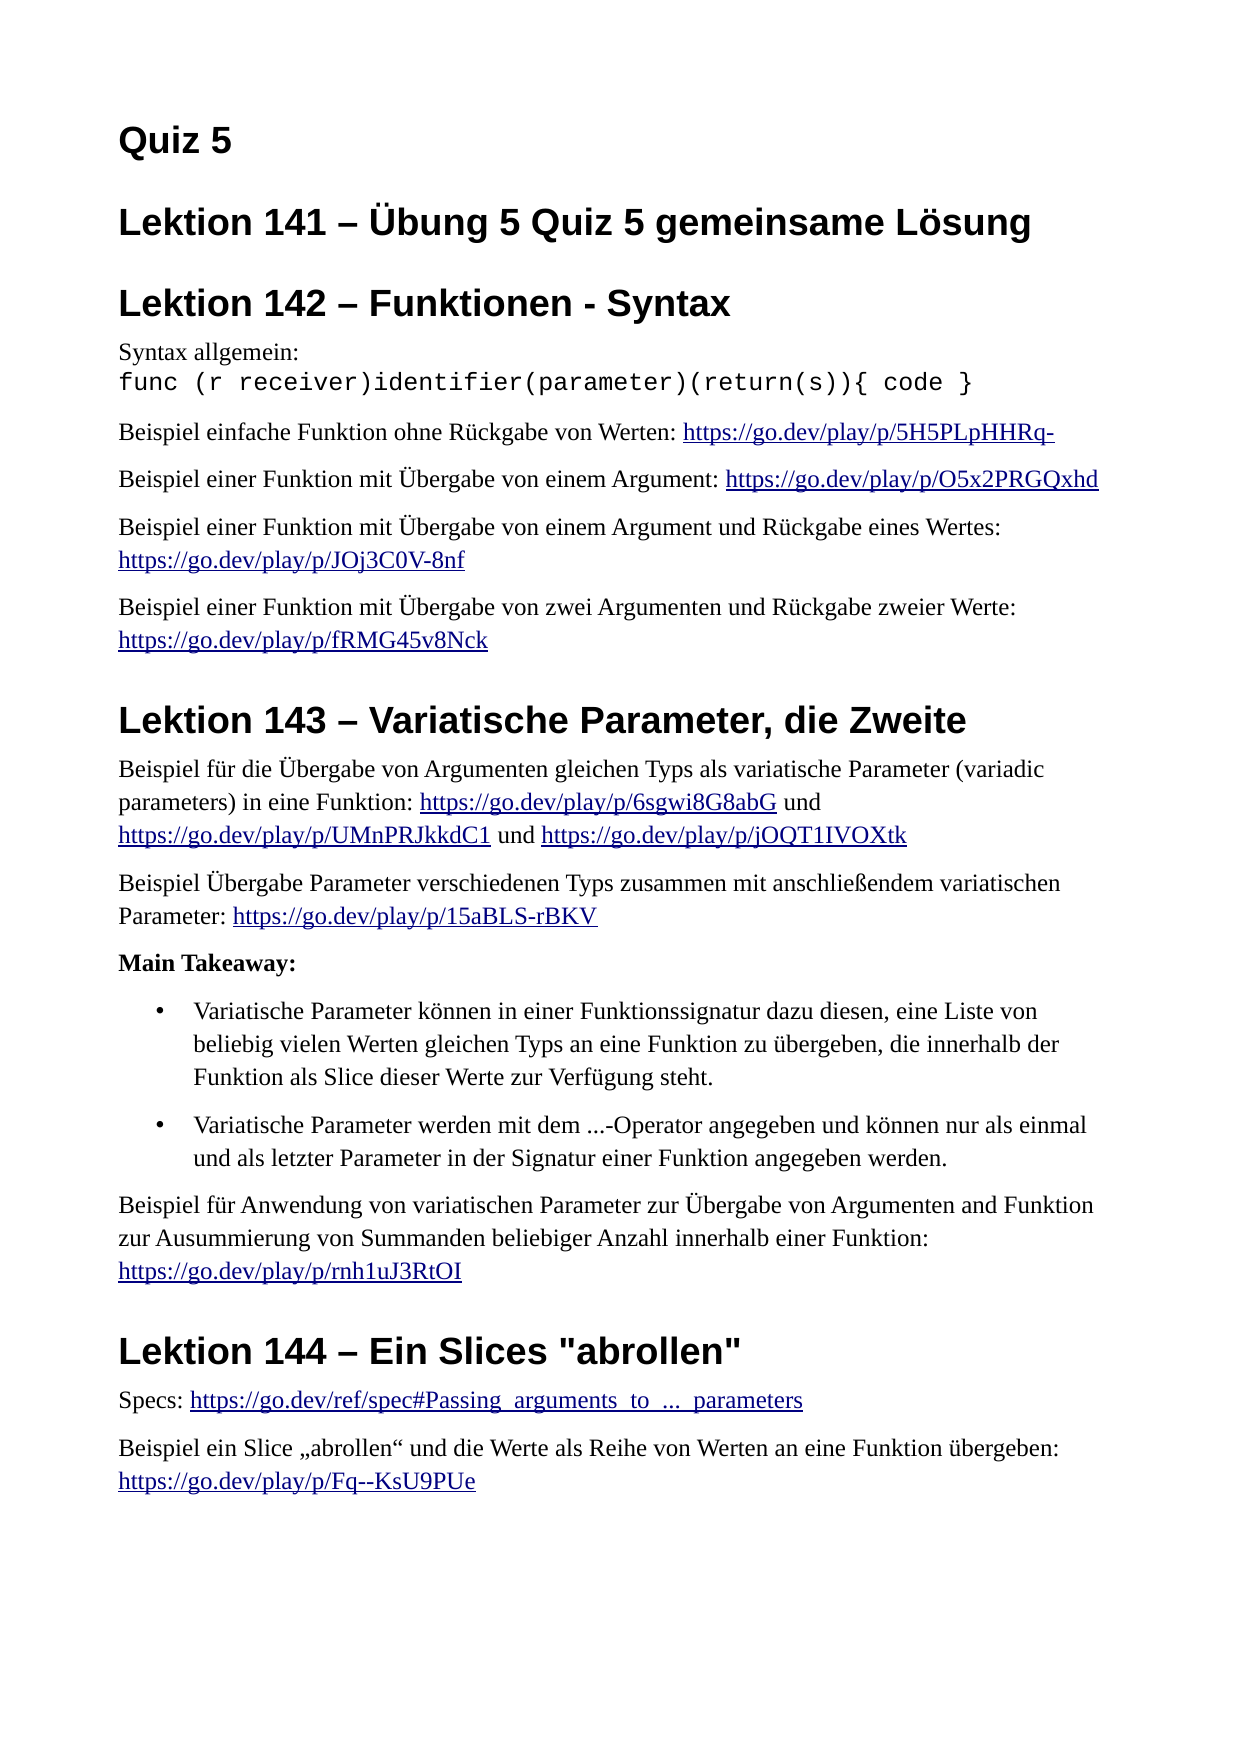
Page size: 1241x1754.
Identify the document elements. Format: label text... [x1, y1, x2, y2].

subtitle Lektion 141 – Übung 5 Quiz 5 gemeinsame Lösung [118, 199, 1122, 243]
list Variatische Parameter können in einer Funktionssignatur dazu diesen, eine Liste von beliebig vielen Werten gleichen Typs an eine Funktion zu übergeben, die innerhalb der Funktion als Slice dieser Werte zur Verfügung steht. [156, 996, 1122, 1091]
text Beispiel für Anwendung von variatischen Parameter zur Übergabe von Argumenten and Funktion zur Ausummierung von Summanden beliebiger Anzahl innerhalb einer Funktion: https://go.dev/play/p/rnh1uJ3RtOI [118, 1190, 1122, 1285]
text Syntax allgemein: func (r receiver)identifier(parameter)(return(s)){ code } [118, 337, 1122, 398]
subtitle Lektion 142 – Funktionen - Syntax [118, 280, 1122, 324]
text Specs: https://go.dev/ref/spec#Passing_arguments_to_..._parameters [118, 1385, 1122, 1414]
text Beispiel einfache Funktion ohne Rückgabe von Werten: https://go.dev/play/p/5H5PLpHHRq- [118, 417, 1122, 445]
subtitle Lektion 143 – Variatische Parameter, die Zweite [118, 698, 1122, 742]
text Beispiel Übergabe Parameter verschiedenen Typs zusammen mit anschließendem variatischen Parameter: https://go.dev/play/p/15aBLS-rBKV [118, 868, 1122, 929]
subtitle Quiz 5 [118, 118, 1122, 162]
list Variatische Parameter werden mit dem ...-Operator angegeben und können nur als einmal und als letzter Parameter in der Signatur einer Funktion angegeben werden. [156, 1110, 1122, 1171]
text Beispiel einer Funktion mit Übergabe von zwei Argumenten und Rückgabe zweier Werte: https://go.dev/play/p/fRMG45v8Nck [118, 592, 1122, 654]
text Beispiel einer Funktion mit Übergabe von einem Argument: https://go.dev/play/p/O5x2PRGQxhd [118, 464, 1122, 493]
text Beispiel ein Slice „abrollen“ und die Werte als Reihe von Werten an eine Funktion übergeben: https://go.dev/play/p/Fq--KsU9PUe [118, 1433, 1122, 1494]
text Main Takeaway: [118, 948, 1122, 977]
text Beispiel für die Übergabe von Argumenten gleichen Typs als variatische Parameter (variadic parameters) in eine Funktion: https://go.dev/play/p/6sgwi8G8abG und https://go.dev/play/p/UMnPRJkkdC1 und https://go.dev/play/p/jOQT1IVOXtk [118, 754, 1122, 849]
subtitle Lektion 144 – Ein Slices "abrollen" [118, 1329, 1122, 1373]
text Beispiel einer Funktion mit Übergabe von einem Argument und Rückgabe eines Wertes: https://go.dev/play/p/JOj3C0V-8nf [118, 512, 1122, 573]
